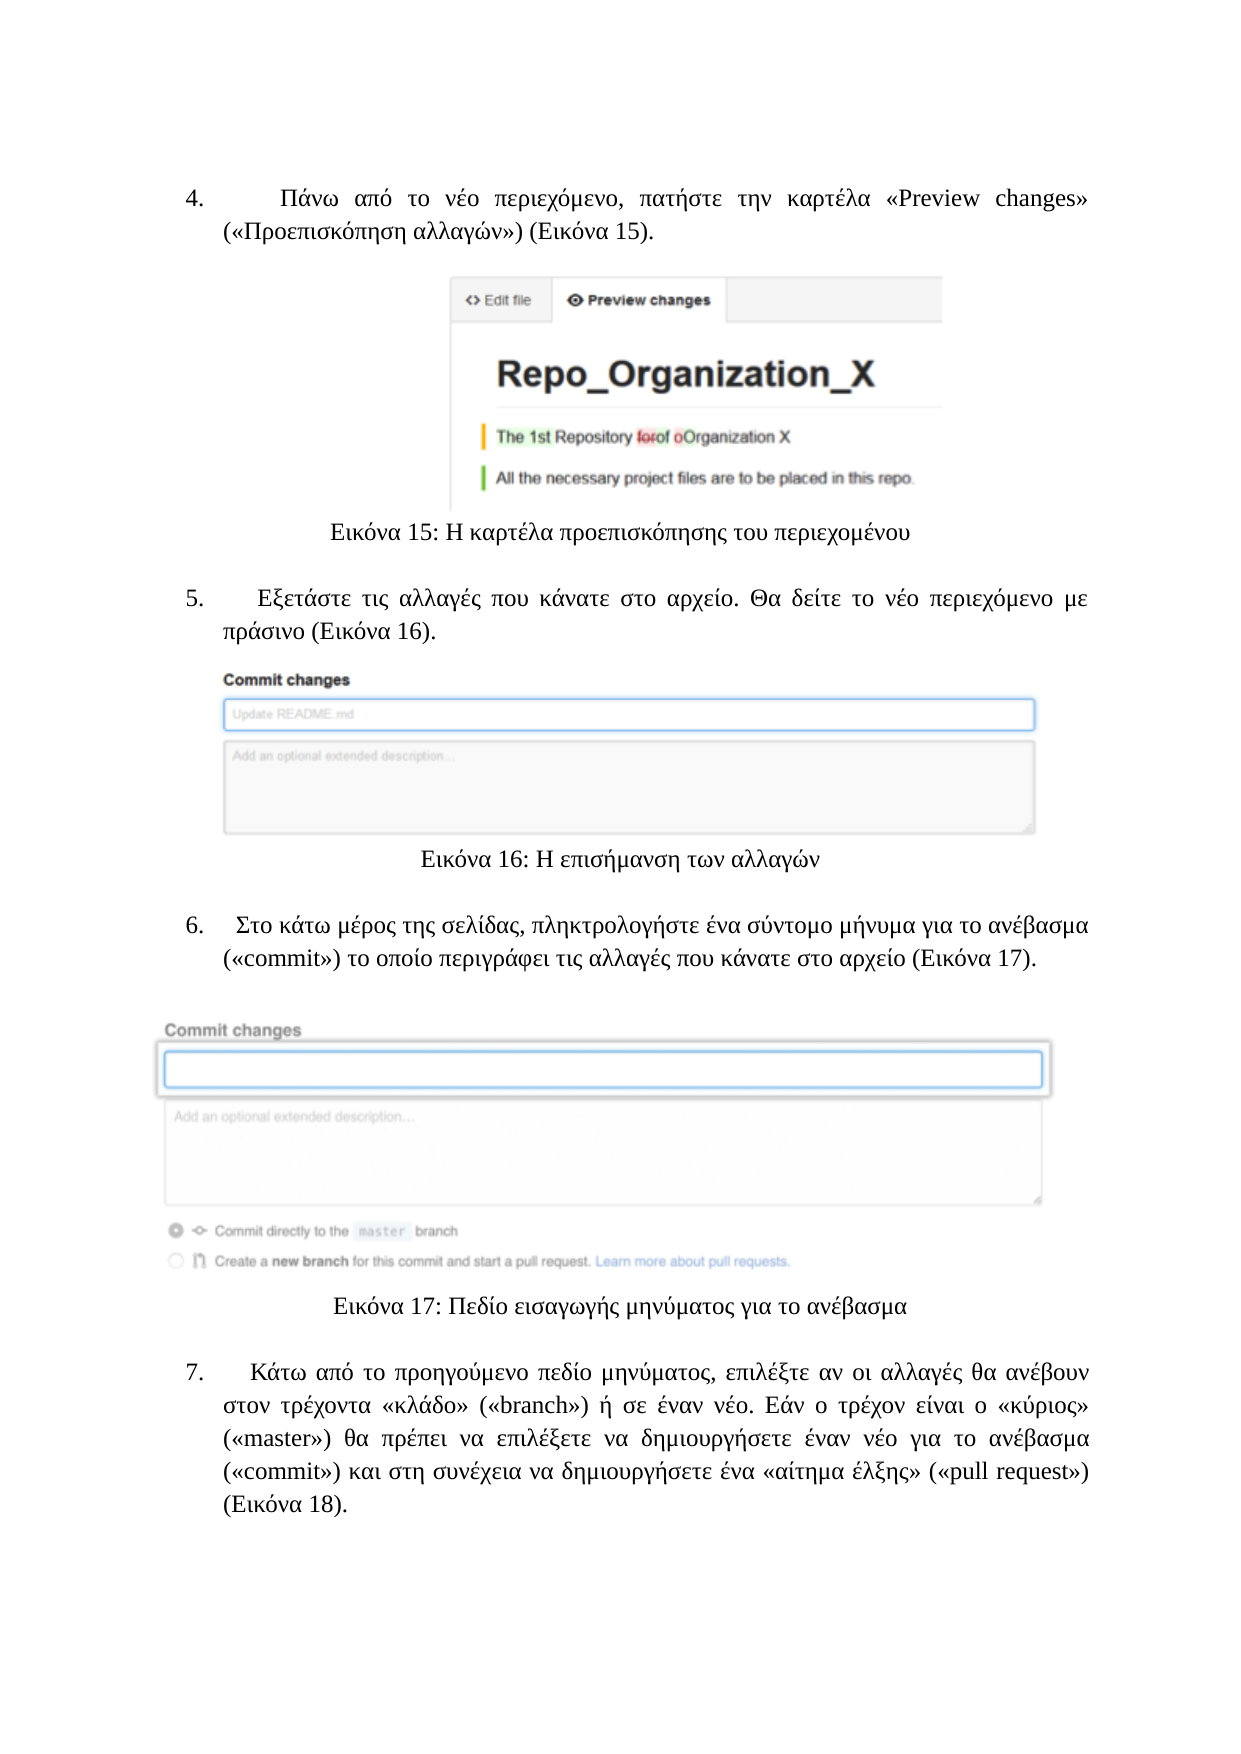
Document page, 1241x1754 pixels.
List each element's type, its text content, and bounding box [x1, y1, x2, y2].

text 5. Εξετάστε τις αλλαγές που κάνατε στο αρχείο. Θα δείτε το νέο περιεχόμενο με πράσινο (Εικόνα 16). [185, 583, 1091, 645]
text 7. Κάτω από το προηγούμενο πεδίο μηνύματος, επιλέξτε αν οι αλλαγές θα ανέβουν στον τρέχοντα «κλάδο» («branch») ή σε έναν νέο. Εάν ο τρέχον είναι ο «κύριος» («master») θα πρέπει να επιλέξετε να δημιουργήσετε έναν νέο για το ανέβασμα («commit») και στη συνέχεια να δημιουργήσετε ένα «αίτημα έλξης» («pull request») (Εικόνα 18). [185, 1357, 1091, 1518]
text Εικόνα 17: Πεδίο εισαγωγής μηνύματος για το ανέβασμα [150, 1291, 1091, 1319]
text Εικόνα 15: Η καρτέλα προεπισκόπησης του περιεχομένου [150, 517, 1091, 546]
text 6. Στο κάτω μέρος της σελίδας, πληκτρολογήστε ένα σύντομο μήνυμα για το ανέβασμα («commit») το οποίο περιγράφει τις αλλαγές που κάνατε στο αρχείο (Εικόνα 17). [185, 910, 1091, 972]
text Εικόνα 16: Η επισήμανση των αλλαγών [150, 844, 1091, 873]
text 4. Πάνω από το νέο περιεχόμενο, πατήστε την καρτέλα «Preview changes» («Προεπισκόπηση αλλαγών») (Εικόνα 15). [185, 183, 1091, 245]
